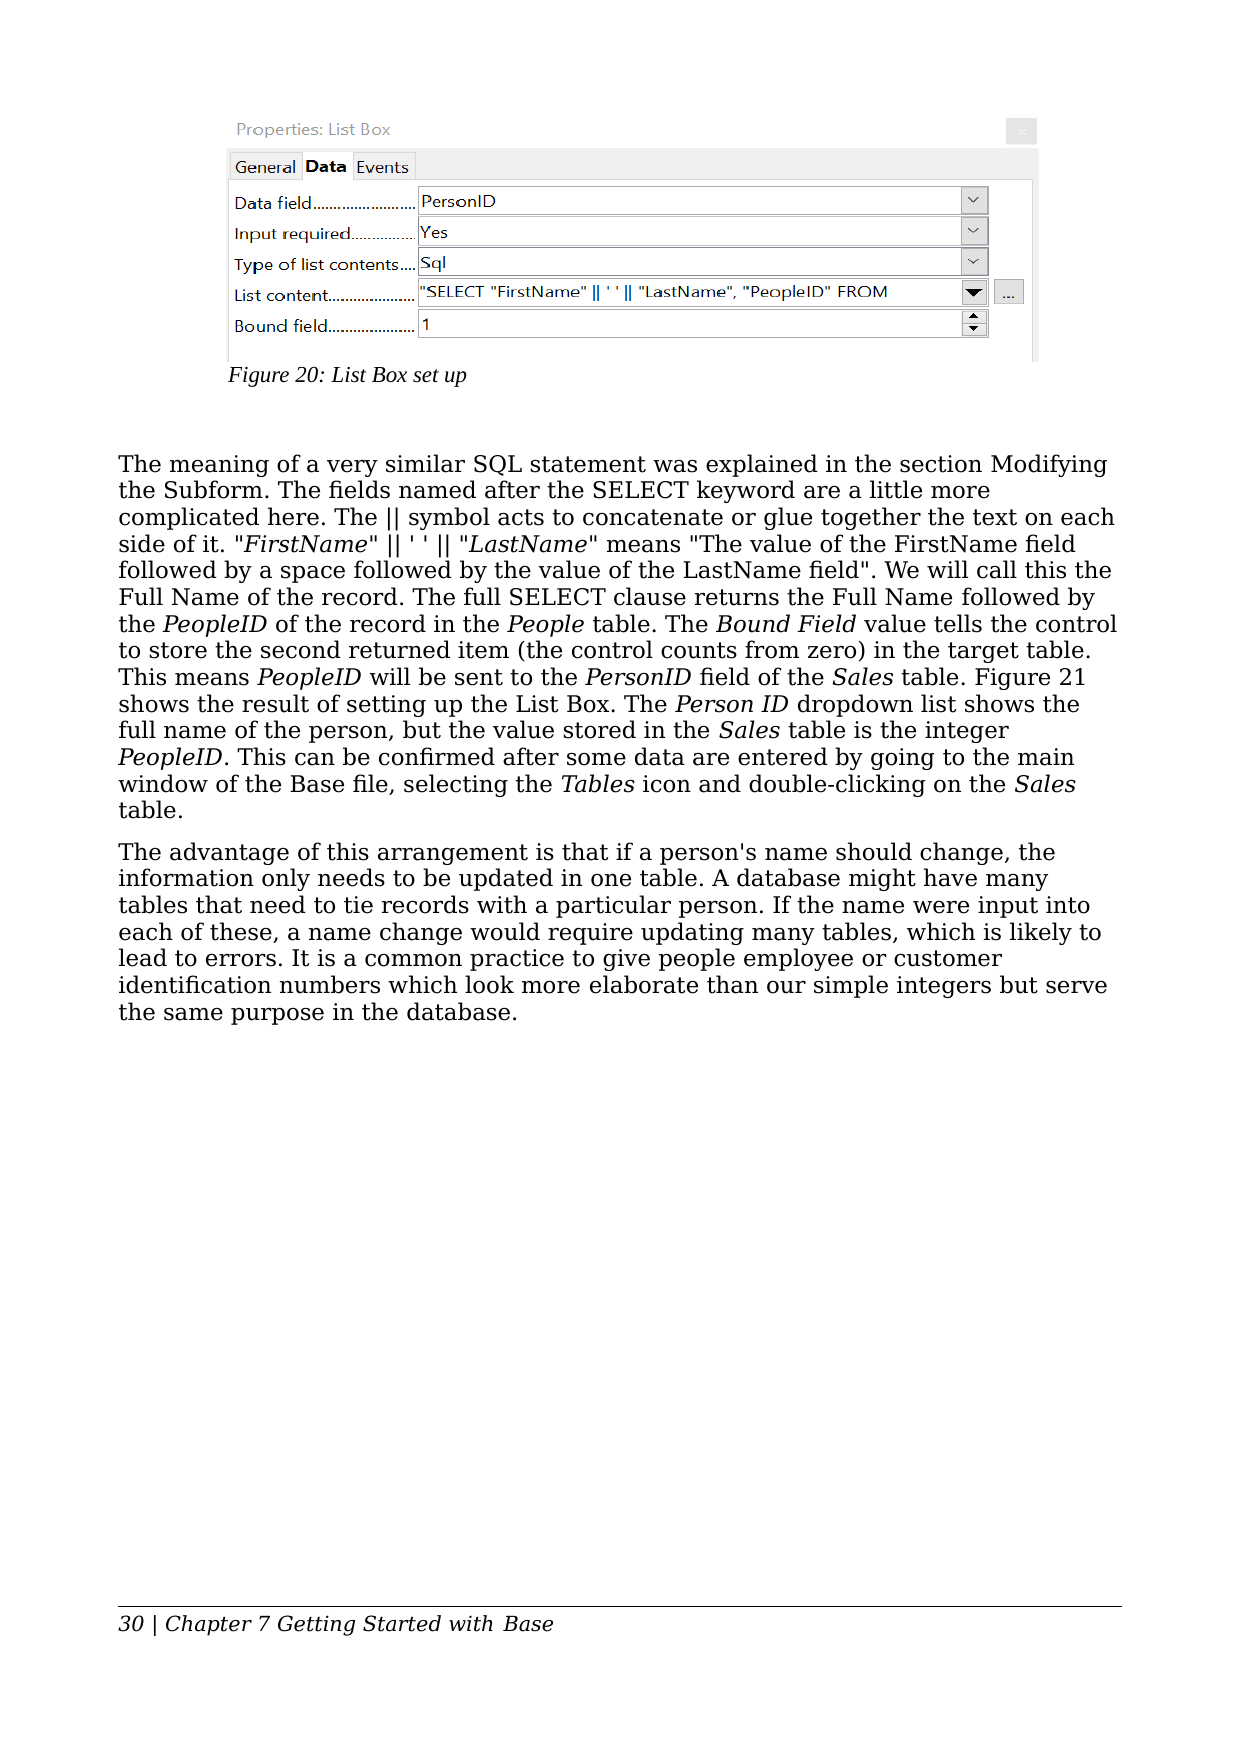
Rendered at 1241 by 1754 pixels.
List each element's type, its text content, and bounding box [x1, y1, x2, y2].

text The advantage of this arrangement is that if a person's name should change, the information only needs to be updated in one table. A database might have many tables that need to tie records with a particular person. If the name were input into each of these, a name change would require updating many tables, which is likely to lead to errors. It is a common practice to give people employee or customer identification numbers which look more elaborate than our simple integers but serve the same purpose in the database. [118, 839, 1122, 1026]
picture [226, 116, 1039, 362]
text Figure 20: List Box set up [228, 362, 1037, 388]
text The meaning of a very similar SQL statement was explained in the section Modifying the Subform. The fields named after the SELECT keyword are a little more complicated here. The || symbol acts to concatenate or glue together the text on each side of it. "FirstName" || ' ' || "LastName" means "The value of the FirstName field followed by a space followed by the value of the LastName field". We will call this the Full Name of the record. The full SELECT clause returns the Full Name followed by the PeopleID of the record in the People table. The Bound Field value tells the control to store the second returned item (the control counts from zero) in the target table. This means PeopleID will be sent to the PersonID field of the Sales table. Figure 21 shows the result of setting up the List Box. The Person ID dropdown list shows the full name of the person, but the value stored in the Sales table is the integer PeopleID. This can be confirmed after some data are entered by going to the main window of the Base file, selecting the Tables icon and double-clicking on the Sales table. [118, 451, 1122, 824]
